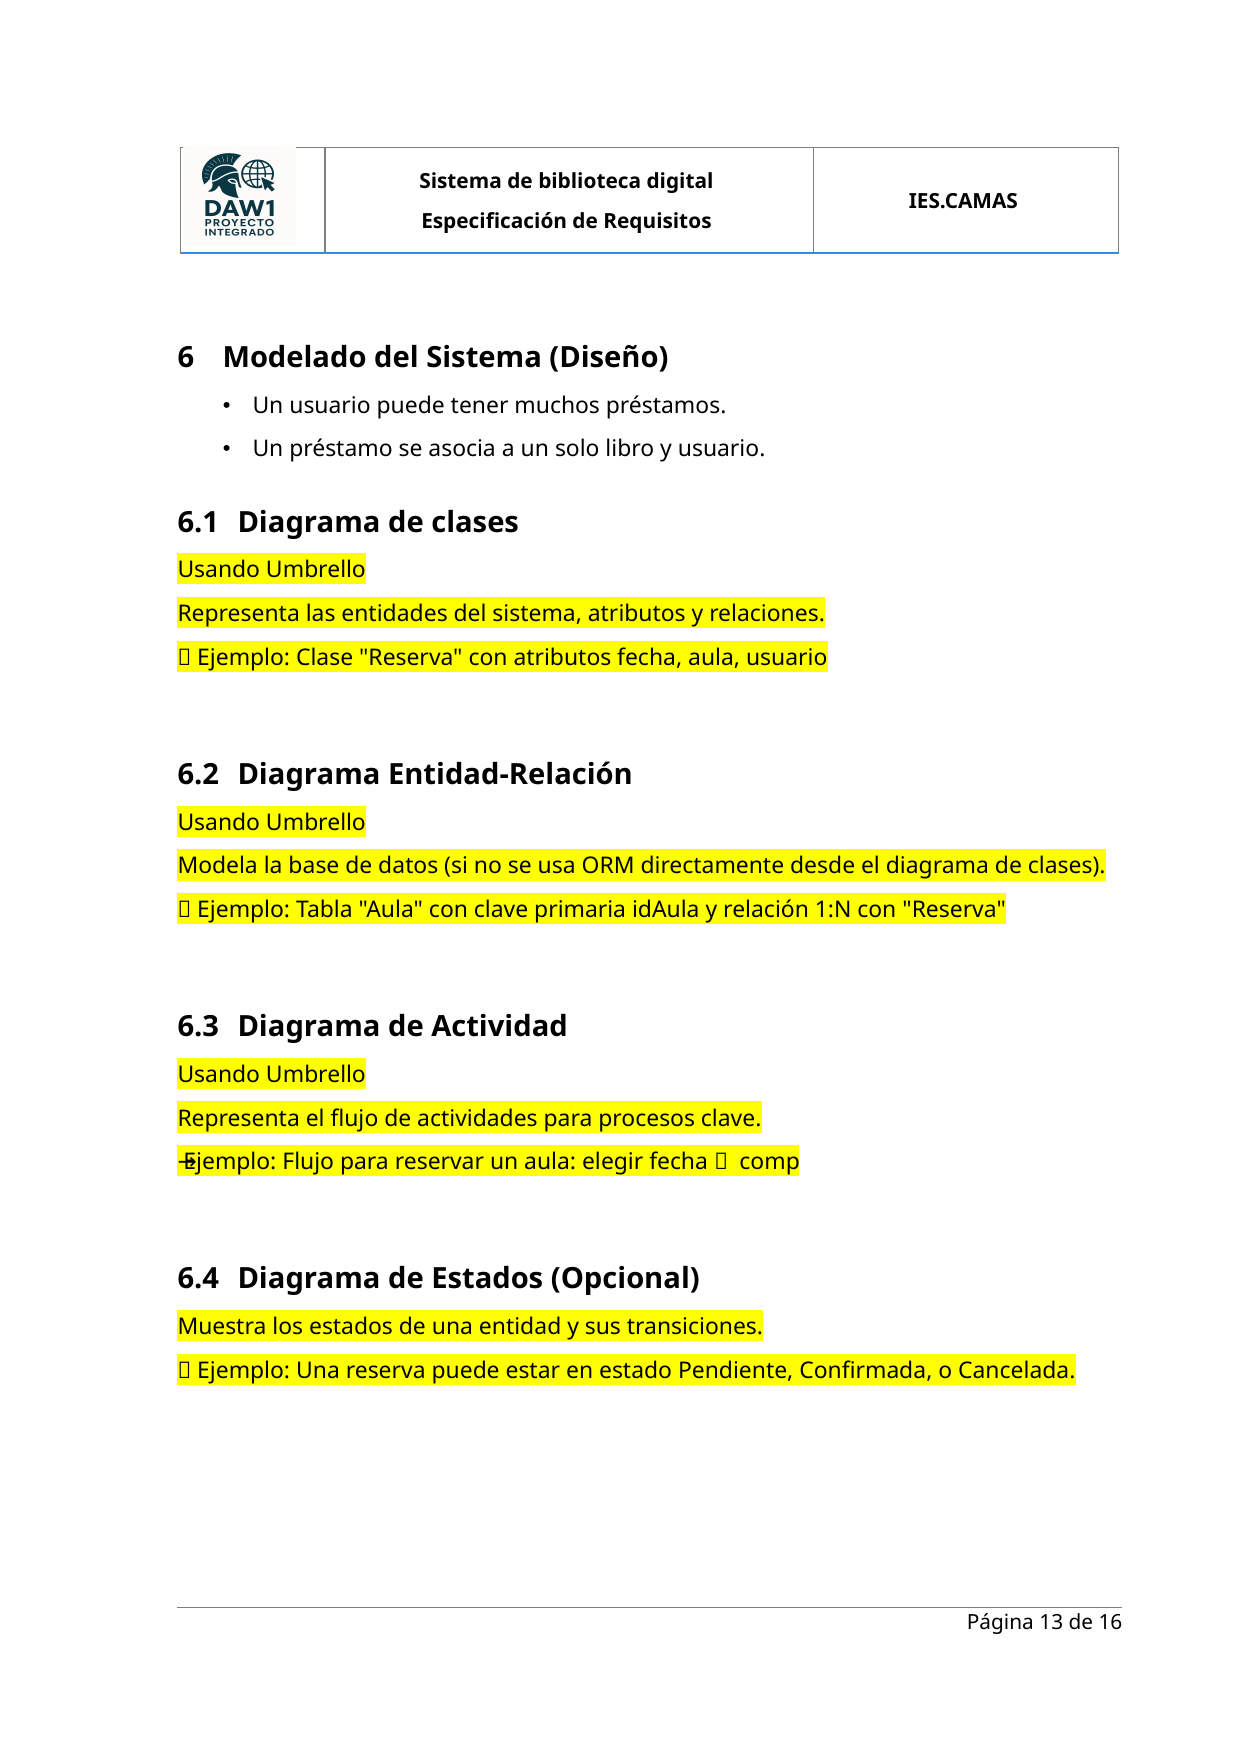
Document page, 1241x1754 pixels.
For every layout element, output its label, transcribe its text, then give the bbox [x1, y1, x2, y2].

text Usando Umbrello [177, 1058, 1122, 1089]
text Usando Umbrello [177, 806, 1122, 837]
list Un usuario puede tener muchos préstamos. [223, 389, 1122, 420]
text Representa las entidades del sistema, atributos y relaciones. [177, 597, 1122, 628]
text Usando Umbrello [177, 553, 1122, 584]
text 🔹 Ejemplo: Una reserva puede estar en estado Pendiente, Confirmada, o Cancelada. [177, 1354, 1122, 1385]
text Representa el flujo de actividades para procesos clave. [177, 1101, 1122, 1133]
picture [183, 147, 296, 246]
text 🔹 Ejemplo: Tabla "Aula" con clave primaria idAula y relación 1:N con "Reserva" [177, 893, 1122, 924]
text 🔹 Ejemplo: Clase "Reserva" con atributos fecha, aula, usuario [177, 641, 1122, 672]
text Modela la base de datos (si no se usa ORM directamente desde el diagrama de clases). [177, 849, 1122, 881]
text 🔹 Ejemplo: Flujo para reservar un aula: elegir fecha → comp [177, 1145, 1122, 1176]
subtitle Diagrama Entidad-Relación [177, 753, 1122, 793]
subtitle Diagrama de Actividad [177, 1006, 1122, 1045]
subtitle Diagrama de clases [177, 501, 1122, 541]
subtitle Modelado del Sistema (Diseño) [177, 336, 1122, 376]
list Un préstamo se asocia a un solo libro y usuario. [223, 432, 1122, 464]
subtitle Diagrama de Estados (Opcional) [177, 1258, 1122, 1297]
text Muestra los estados de una entidad y sus transiciones. [177, 1310, 1122, 1341]
